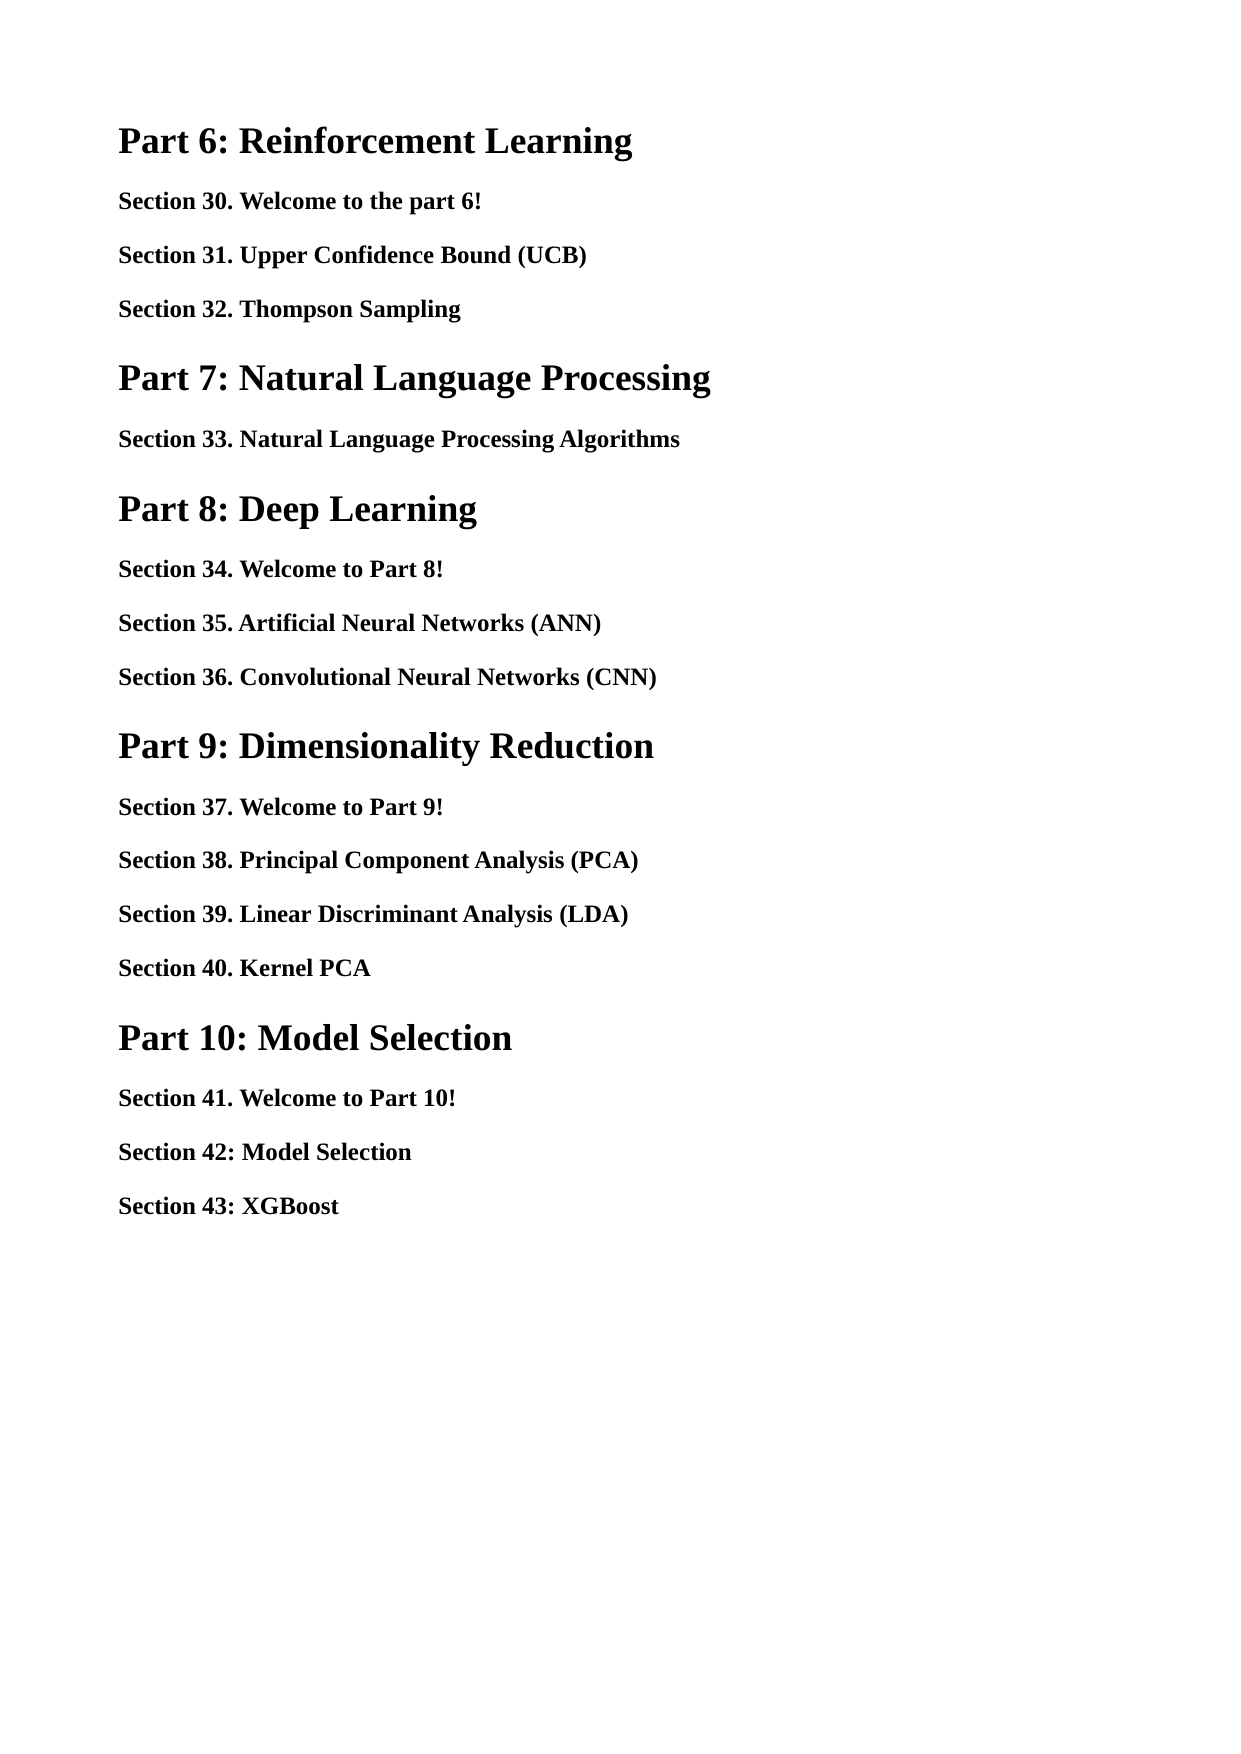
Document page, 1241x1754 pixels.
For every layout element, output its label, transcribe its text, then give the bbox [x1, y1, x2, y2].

subtitle Section 33. Natural Language Processing Algorithms [118, 424, 1122, 453]
subtitle Section 36. Convolutional Neural Networks (CNN) [118, 662, 1122, 690]
subtitle Part 8: Deep Learning [118, 486, 1122, 529]
subtitle Section 42: Model Selection [118, 1137, 1122, 1166]
subtitle Section 41. Welcome to Part 10! [118, 1083, 1122, 1112]
subtitle Section 43: XGBoost [118, 1191, 1122, 1219]
subtitle Section 35. Artificial Neural Networks (ANN) [118, 608, 1122, 637]
subtitle Part 10: Model Selection [118, 1015, 1122, 1058]
subtitle Section 30. Welcome to the part 6! [118, 186, 1122, 215]
subtitle Section 39. Linear Discriminant Analysis (LDA) [118, 899, 1122, 928]
subtitle Section 32. Thompson Sampling [118, 294, 1122, 322]
subtitle Section 31. Upper Confidence Bound (UCB) [118, 240, 1122, 269]
subtitle Part 9: Dimensionality Reduction [118, 724, 1122, 767]
subtitle Section 40. Kernel PCA [118, 953, 1122, 982]
subtitle Section 37. Welcome to Part 9! [118, 792, 1122, 821]
subtitle Part 6: Reinforcement Learning [118, 118, 1122, 161]
subtitle Section 34. Welcome to Part 8! [118, 554, 1122, 583]
subtitle Part 7: Natural Language Processing [118, 356, 1122, 399]
subtitle Section 38. Principal Component Analysis (PCA) [118, 846, 1122, 874]
